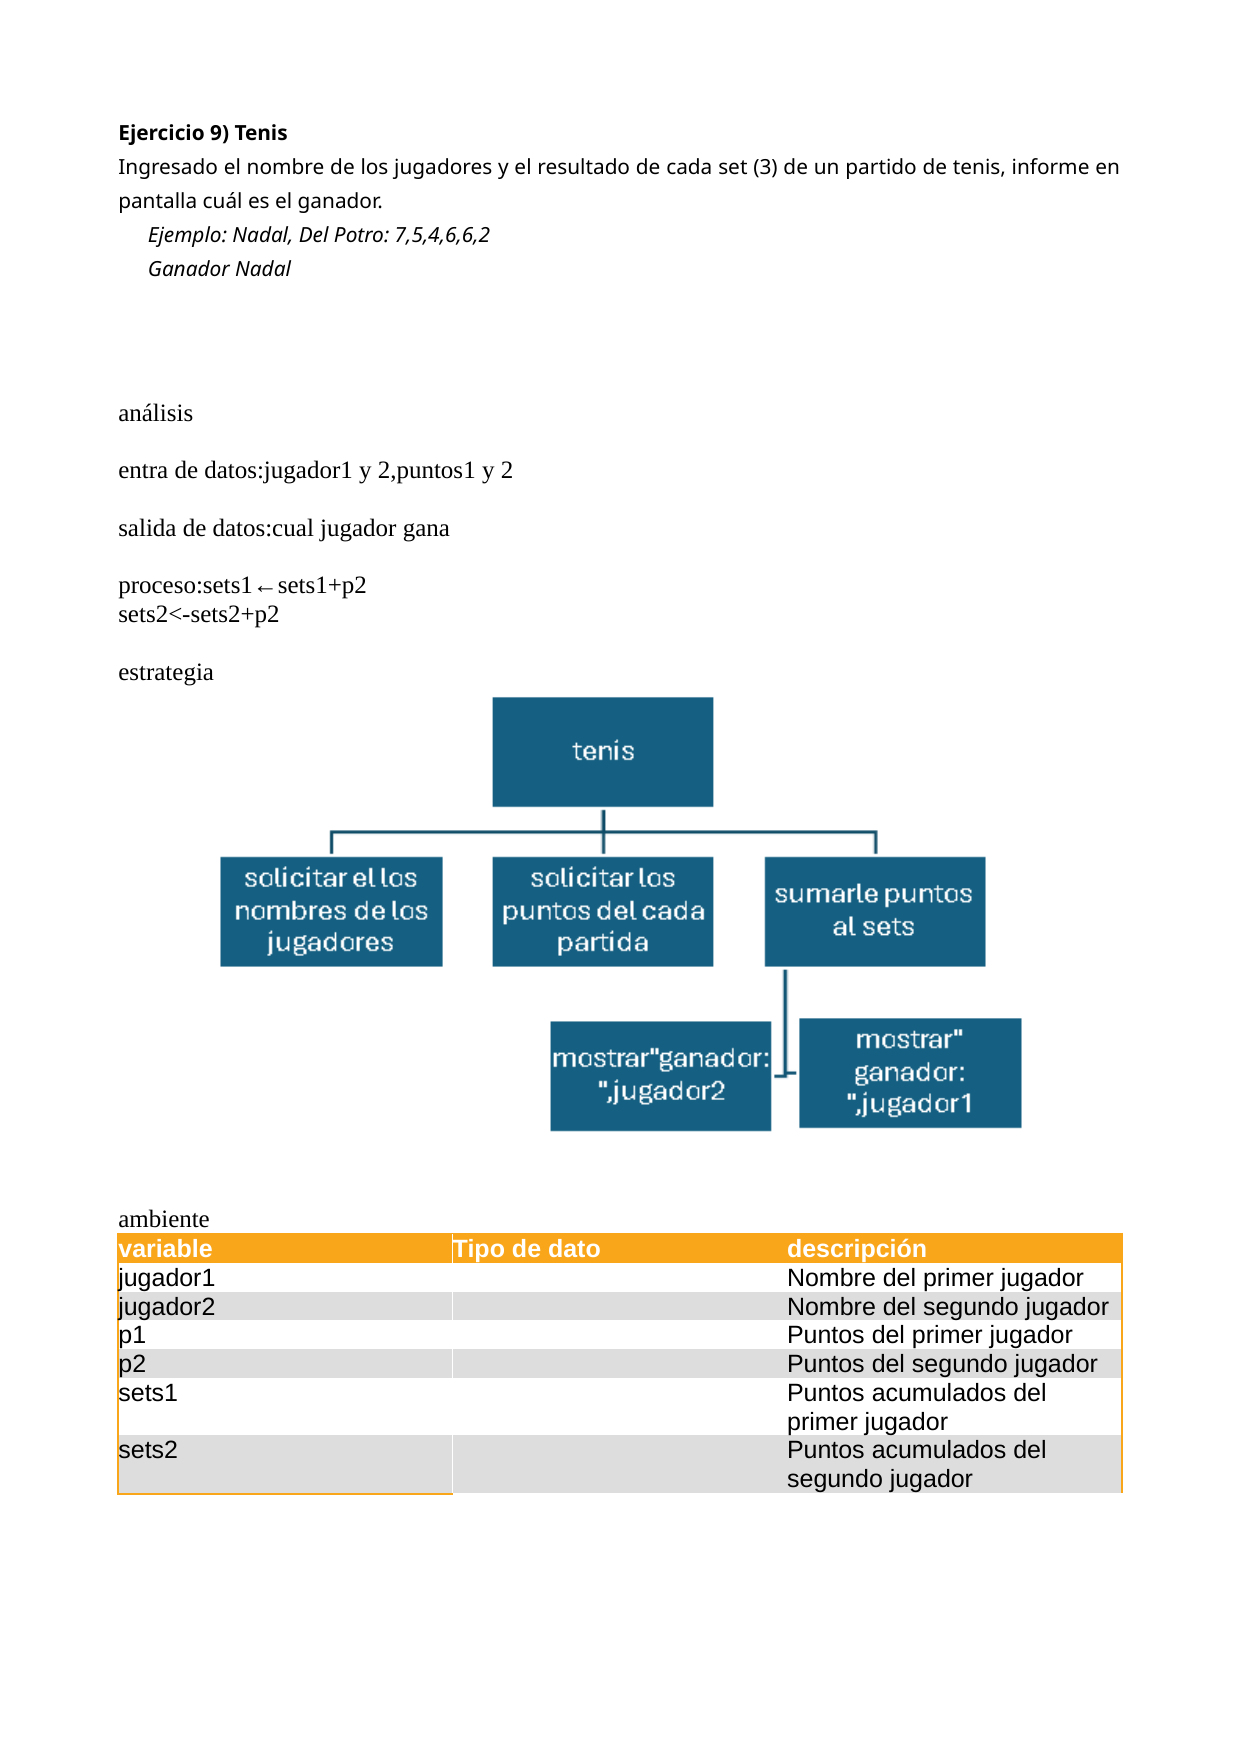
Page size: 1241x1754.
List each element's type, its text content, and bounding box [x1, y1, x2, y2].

picture [202, 685, 1039, 1147]
text entra de datos:jugador1 y 2,puntos1 y 2 [118, 455, 1122, 484]
text sets2<-sets2+p2 [118, 599, 1122, 628]
table_header Tipo de dato [453, 1234, 787, 1263]
table_cell sets2 [119, 1435, 452, 1493]
table_cell [453, 1292, 787, 1320]
table_cell Puntos acumulados del segundo jugador [787, 1435, 1121, 1493]
text estrategia [118, 657, 1122, 685]
table_header variable [119, 1234, 452, 1263]
table_cell [453, 1263, 787, 1292]
table_cell p2 [119, 1349, 452, 1378]
table_cell Puntos del segundo jugador [787, 1349, 1121, 1378]
text salida de datos:cual jugador gana [118, 513, 1122, 542]
text Ganador Nadal [148, 254, 1122, 283]
table_header descripción [787, 1234, 1121, 1263]
table_cell Nombre del segundo jugador [787, 1292, 1121, 1320]
text Ejercicio 9) Tenis [118, 118, 1122, 147]
table_cell Puntos del primer jugador [787, 1320, 1121, 1349]
text Ejemplo: Nadal, Del Potro: 7,5,4,6,6,2 [148, 220, 1122, 249]
text Ingresado el nombre de los jugadores y el resultado de cada set (3) de un partido de tenis, informe en pantalla cuál es el ganador. [118, 152, 1122, 215]
table_cell [453, 1320, 787, 1349]
table_cell Puntos acumulados del primer jugador [787, 1378, 1121, 1435]
table_cell Nombre del primer jugador [787, 1263, 1121, 1292]
text análisis [118, 398, 1122, 427]
text ambiente [118, 1204, 1122, 1232]
table_cell jugador2 [119, 1292, 452, 1320]
table_cell [453, 1435, 787, 1493]
table_cell jugador1 [119, 1263, 452, 1292]
table_cell sets1 [119, 1378, 452, 1435]
table_cell p1 [119, 1320, 452, 1349]
table_cell [453, 1349, 787, 1378]
text proceso:sets1←sets1+p2 [118, 570, 1122, 599]
table_cell [453, 1378, 787, 1435]
